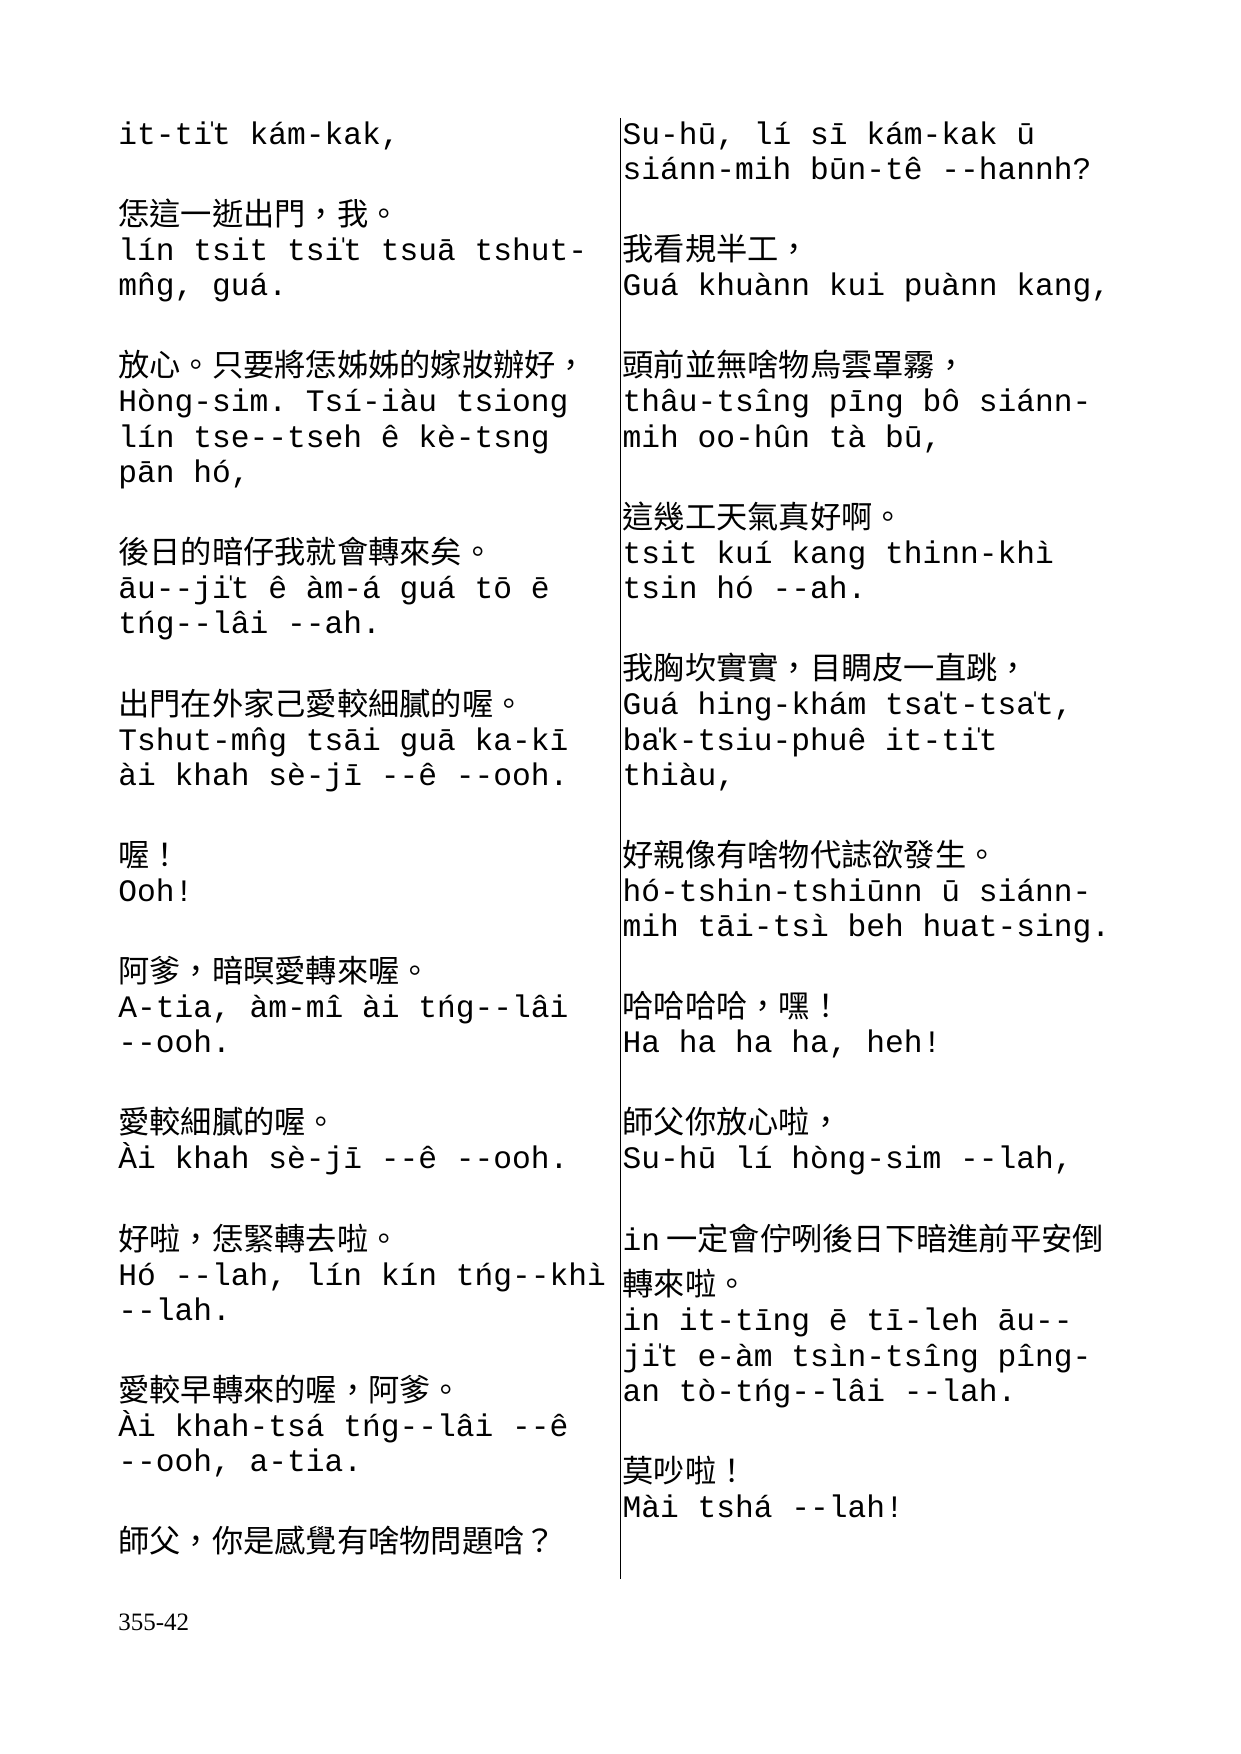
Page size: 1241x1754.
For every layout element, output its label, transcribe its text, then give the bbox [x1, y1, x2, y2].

text 好親像有啥物代誌欲發生。 [622, 830, 1122, 875]
text Hòng-sim. Tsí-iàu tsiong lín tse--tseh ê kè-tsng pān hó, [118, 386, 618, 492]
text Ài khah sè-jī --ê --ooh. [118, 1143, 618, 1178]
text in it-tīng ē tī-leh āu--ji̍t e-àm tsìn-tsîng pîng-an tò-tńg--lâi --lah. [622, 1304, 1122, 1411]
text 恁這一逝出門，我。 [118, 189, 618, 234]
text Mài tshá --lah! [622, 1491, 1122, 1527]
text 喔！ [118, 830, 618, 875]
text Su-hū, lí sī kám-kak ū siánn-mih būn-tê --hannh? [622, 118, 1122, 189]
text 出門在外家己愛較細膩的喔。 [118, 679, 618, 724]
text 哈哈哈哈，嘿！ [622, 982, 1122, 1027]
text 好啦，恁緊轉去啦。 [118, 1214, 618, 1259]
text 頭前並無啥物烏雲罩霧， [622, 340, 1122, 386]
text 師父你放心啦， [622, 1098, 1122, 1143]
text lín tsit tsi̍t tsuā tshut-mn̂g, guá. [118, 234, 618, 305]
text 我看規半工， [622, 224, 1122, 269]
text 師父，你是感覺有啥物問題唅？ [118, 1517, 618, 1562]
text tsit kuí kang thinn-khì tsin hó --ah. [622, 537, 1122, 608]
text A-tia, àm-mî ài tńg--lâi --ooh. [118, 991, 618, 1062]
text Ài khah-tsá tńg--lâi --ê --ooh, a-tia. [118, 1410, 618, 1481]
text 我胸坎實實，目睭皮一直跳， [622, 643, 1122, 688]
text Tshut-mn̂g tsāi guā ka-kī ài khah sè-jī --ê --ooh. [118, 724, 618, 795]
text hó-tshin-tshiūnn ū siánn-mih tāi-tsì beh huat-sing. [622, 875, 1122, 946]
text 後日的暗仔我就會轉來矣。 [118, 527, 618, 572]
text Ha ha ha ha, heh! [622, 1027, 1122, 1062]
text Ooh! [118, 875, 618, 911]
text Hó --lah, lín kín tńg--khì --lah. [118, 1259, 618, 1330]
text 愛較早轉來的喔，阿爹。 [118, 1365, 618, 1410]
text Su-hū lí hòng-sim --lah, [622, 1143, 1122, 1178]
text it-ti̍t kám-kak, [118, 118, 618, 153]
text in一定會佇咧後日下暗進前平安倒轉來啦。 [622, 1214, 1122, 1304]
text Guá khuànn kui puànn kang, [622, 269, 1122, 305]
text thâu-tsîng pīng bô siánn-mih oo-hûn tà bū, [622, 386, 1122, 456]
text 這幾工天氣真好啊。 [622, 492, 1122, 537]
text āu--ji̍t ê àm-á guá tō ē tńg--lâi --ah. [118, 572, 618, 643]
text 愛較細膩的喔。 [118, 1098, 618, 1143]
text 莫吵啦！ [622, 1446, 1122, 1491]
text 阿爹，暗暝愛轉來喔。 [118, 946, 618, 991]
text Guá hing-khám tsa̍t-tsa̍t, ba̍k-tsiu-phuê it-ti̍t thiàu, [622, 688, 1122, 795]
text 放心。只要將恁姊姊的嫁妝辦好， [118, 340, 618, 386]
